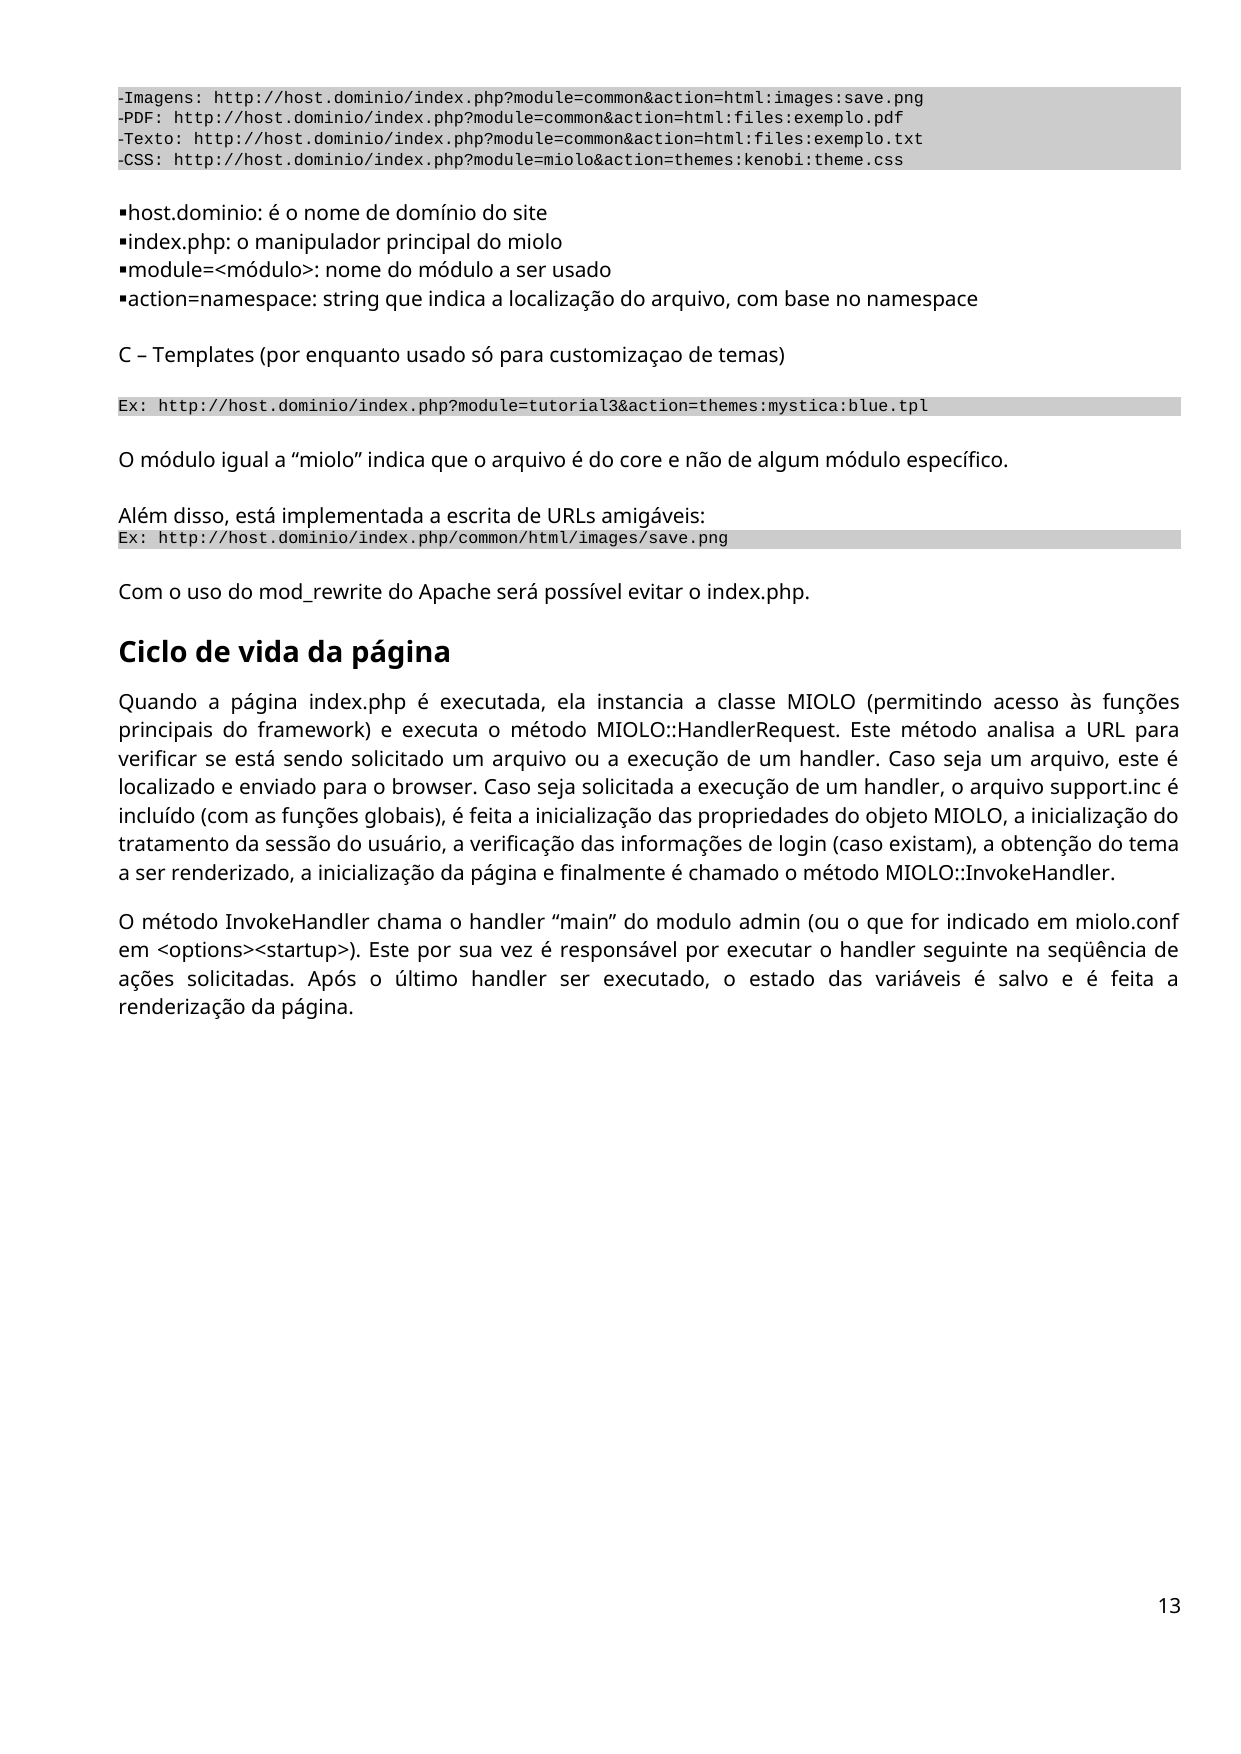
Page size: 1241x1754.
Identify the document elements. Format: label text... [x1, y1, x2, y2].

list CSS: http://host.dominio/index.php?module=miolo&action=themes:kenobi:theme.css [118, 149, 1181, 170]
text Ex: http://host.dominio/index.php/common/html/images/save.png [118, 530, 1181, 549]
text O método InvokeHandler chama o handler “main” do modulo admin (ou o que for indicado em miolo.conf em <options><startup>). Este por sua vez é responsável por executar o handler seguinte na seqüência de ações solicitadas. Após o último handler ser executado, o estado das variáveis é salvo e é feita a renderização da página. [118, 907, 1181, 1021]
list Texto: http://host.dominio/index.php?module=common&action=html:files:exemplo.txt [118, 129, 1181, 149]
list module=<módulo>: nome do módulo a ser usado [118, 255, 1181, 284]
text Quando a página index.php é executada, ela instancia a classe MIOLO (permitindo acesso às funções principais do framework) e executa o método MIOLO::HandlerRequest. Este método analisa a URL para verificar se está sendo solicitado um arquivo ou a execução de um handler. Caso seja um arquivo, este é localizado e enviado para o browser. Caso seja solicitada a execução de um handler, o arquivo support.inc é incluído (com as funções globais), é feita a inicialização das propriedades do objeto MIOLO, a inicialização do tratamento da sessão do usuário, a verificação das informações de login (caso existam), a obtenção do tema a ser renderizado, a inicialização da página e finalmente é chamado o método MIOLO::InvokeHandler. [118, 687, 1181, 886]
text O módulo igual a “miolo” indica que o arquivo é do core e não de algum módulo específico. [118, 445, 1181, 473]
subtitle Ciclo de vida da página [118, 631, 1181, 671]
text Além disso, está implementada a escrita de URLs amigáveis: [118, 502, 1181, 530]
text Ex: http://host.dominio/index.php?module=tutorial3&action=themes:mystica:blue.tpl [118, 397, 1181, 416]
text C – Templates (por enquanto usado só para customizaçao de temas) [118, 341, 1181, 369]
list Imagens: http://host.dominio/index.php?module=common&action=html:images:save.png [118, 87, 1181, 108]
list index.php: o manipulador principal do miolo [118, 227, 1181, 255]
list action=namespace: string que indica a localização do arquivo, com base no namespace [118, 284, 1181, 312]
list PDF: http://host.dominio/index.php?module=common&action=html:files:exemplo.pdf [118, 108, 1181, 129]
text Com o uso do mod_rewrite do Apache será possível evitar o index.php. [118, 577, 1181, 606]
list host.dominio: é o nome de domínio do site [118, 198, 1181, 227]
